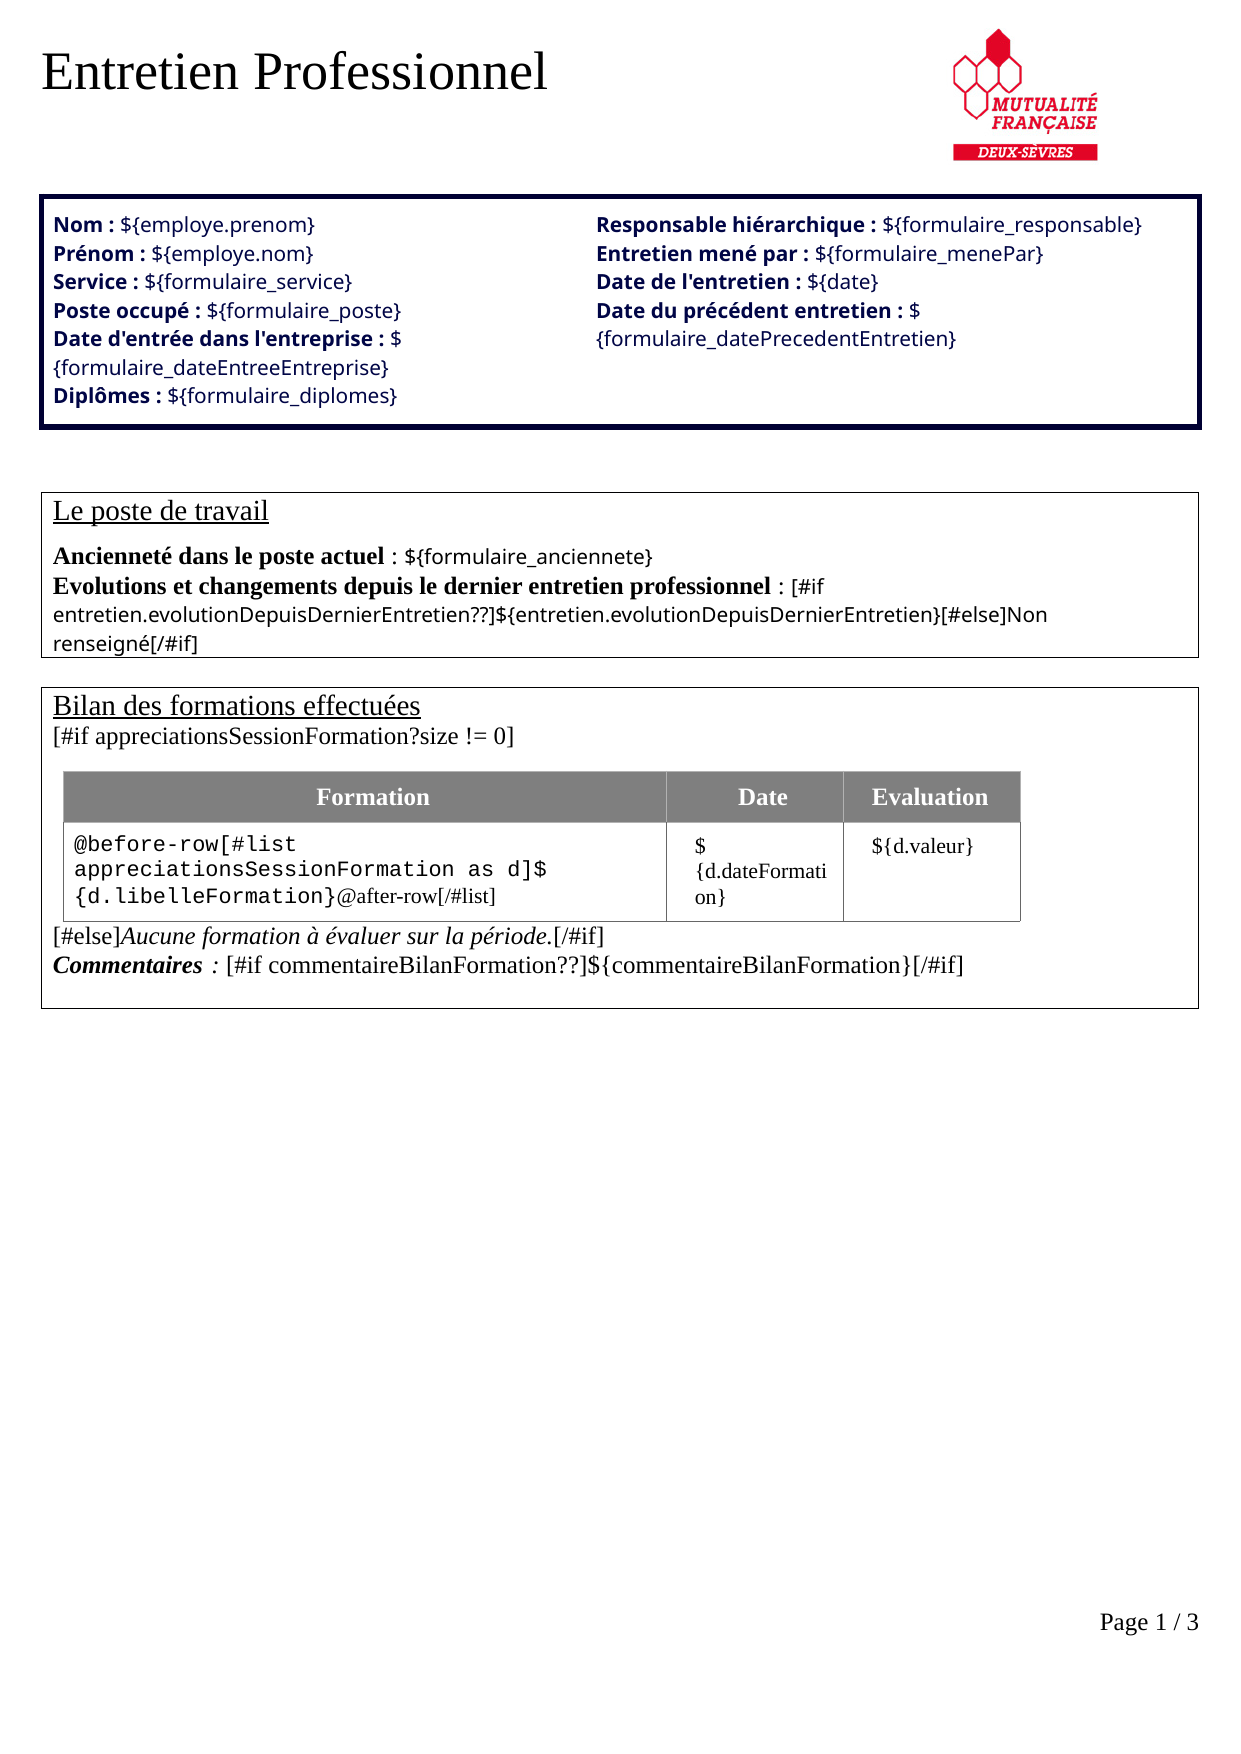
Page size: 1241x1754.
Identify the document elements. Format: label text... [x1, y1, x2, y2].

table_header Le poste de travail Ancienneté dans le poste actuel : ${formulaire_anciennete} Evolutions et changements depuis le dernier entretien professionnel : [#if entretien.evolutionDepuisDernierEntretien??]${entretien.evolutionDepuisDernierEntretien}[#else]Non renseigné[/#if] [42, 493, 1198, 657]
table_cell @before-row[#list appreciationsSessionFormation as d]${d.libelleFormation}@after-row[/#list] [64, 823, 666, 921]
table_header Date [667, 772, 843, 822]
table_header Nom : ${employe.prenom} Prénom : ${employe.nom} Service : ${formulaire_service} Poste occupé : ${formulaire_poste} Date d'entrée dans l'entreprise : ${formulaire_dateEntreeEntreprise} Diplômes : ${formulaire_diplomes} [44, 199, 584, 424]
table_header Formation [64, 772, 666, 822]
table_cell ${d.valeur} [844, 823, 1020, 921]
table_header Bilan des formations effectuées [#if appreciationsSessionFormation?size != 0] [#else]Aucune formation à évaluer sur la période.[/#if] Commentaires : [#if commentaireBilanFormation??]${commentaireBilanFormation}[/#if] [42, 688, 1198, 1007]
table_cell ${d.dateFormation} [667, 823, 843, 921]
picture [930, 21, 1121, 165]
table_header Evaluation [844, 772, 1020, 822]
table_header Responsable hiérarchique : ${formulaire_responsable} Entretien mené par : ${formulaire_menePar} Date de l'entretien : ${date} Date du précédent entretien : ${formulaire_datePrecedentEntretien} [585, 199, 1197, 424]
